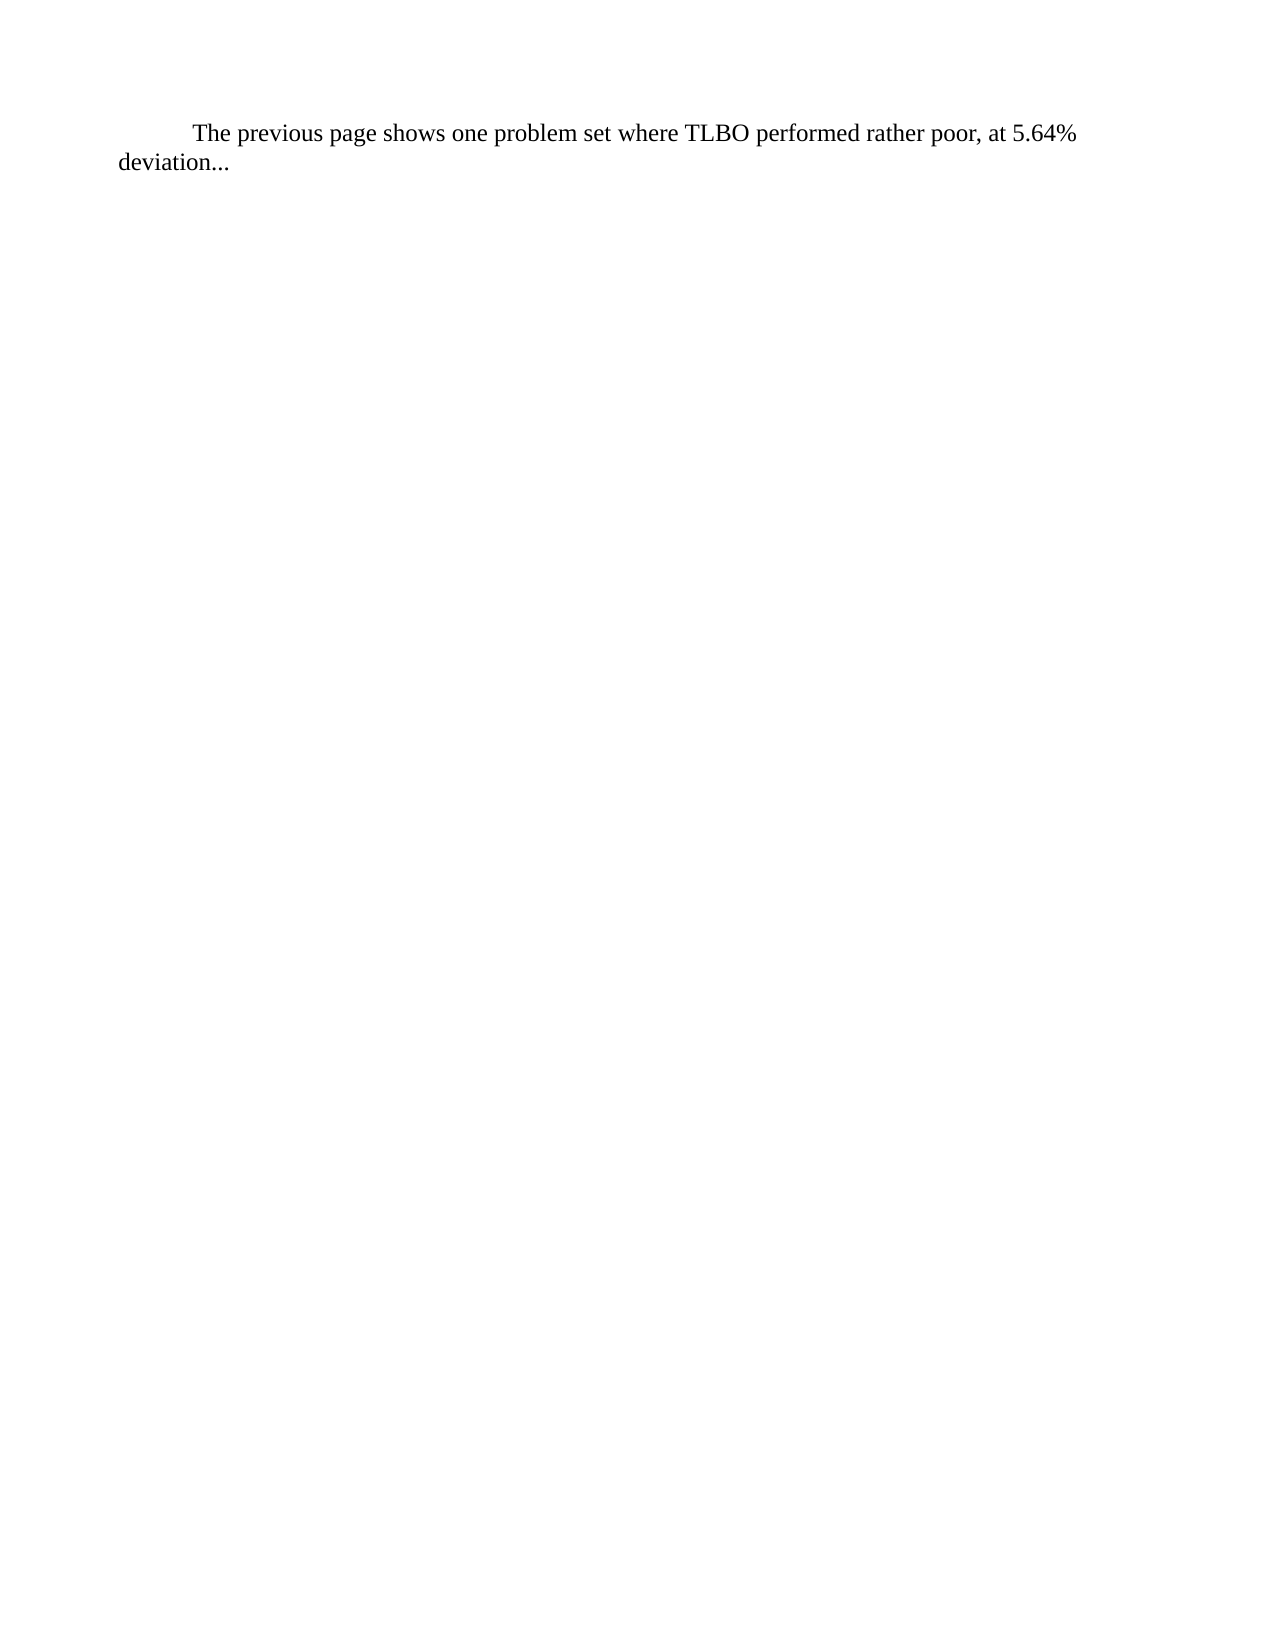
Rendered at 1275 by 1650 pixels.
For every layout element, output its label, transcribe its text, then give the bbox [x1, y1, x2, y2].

text The previous page shows one problem set where TLBO performed rather poor, at 5.64% deviation... [118, 118, 1157, 176]
